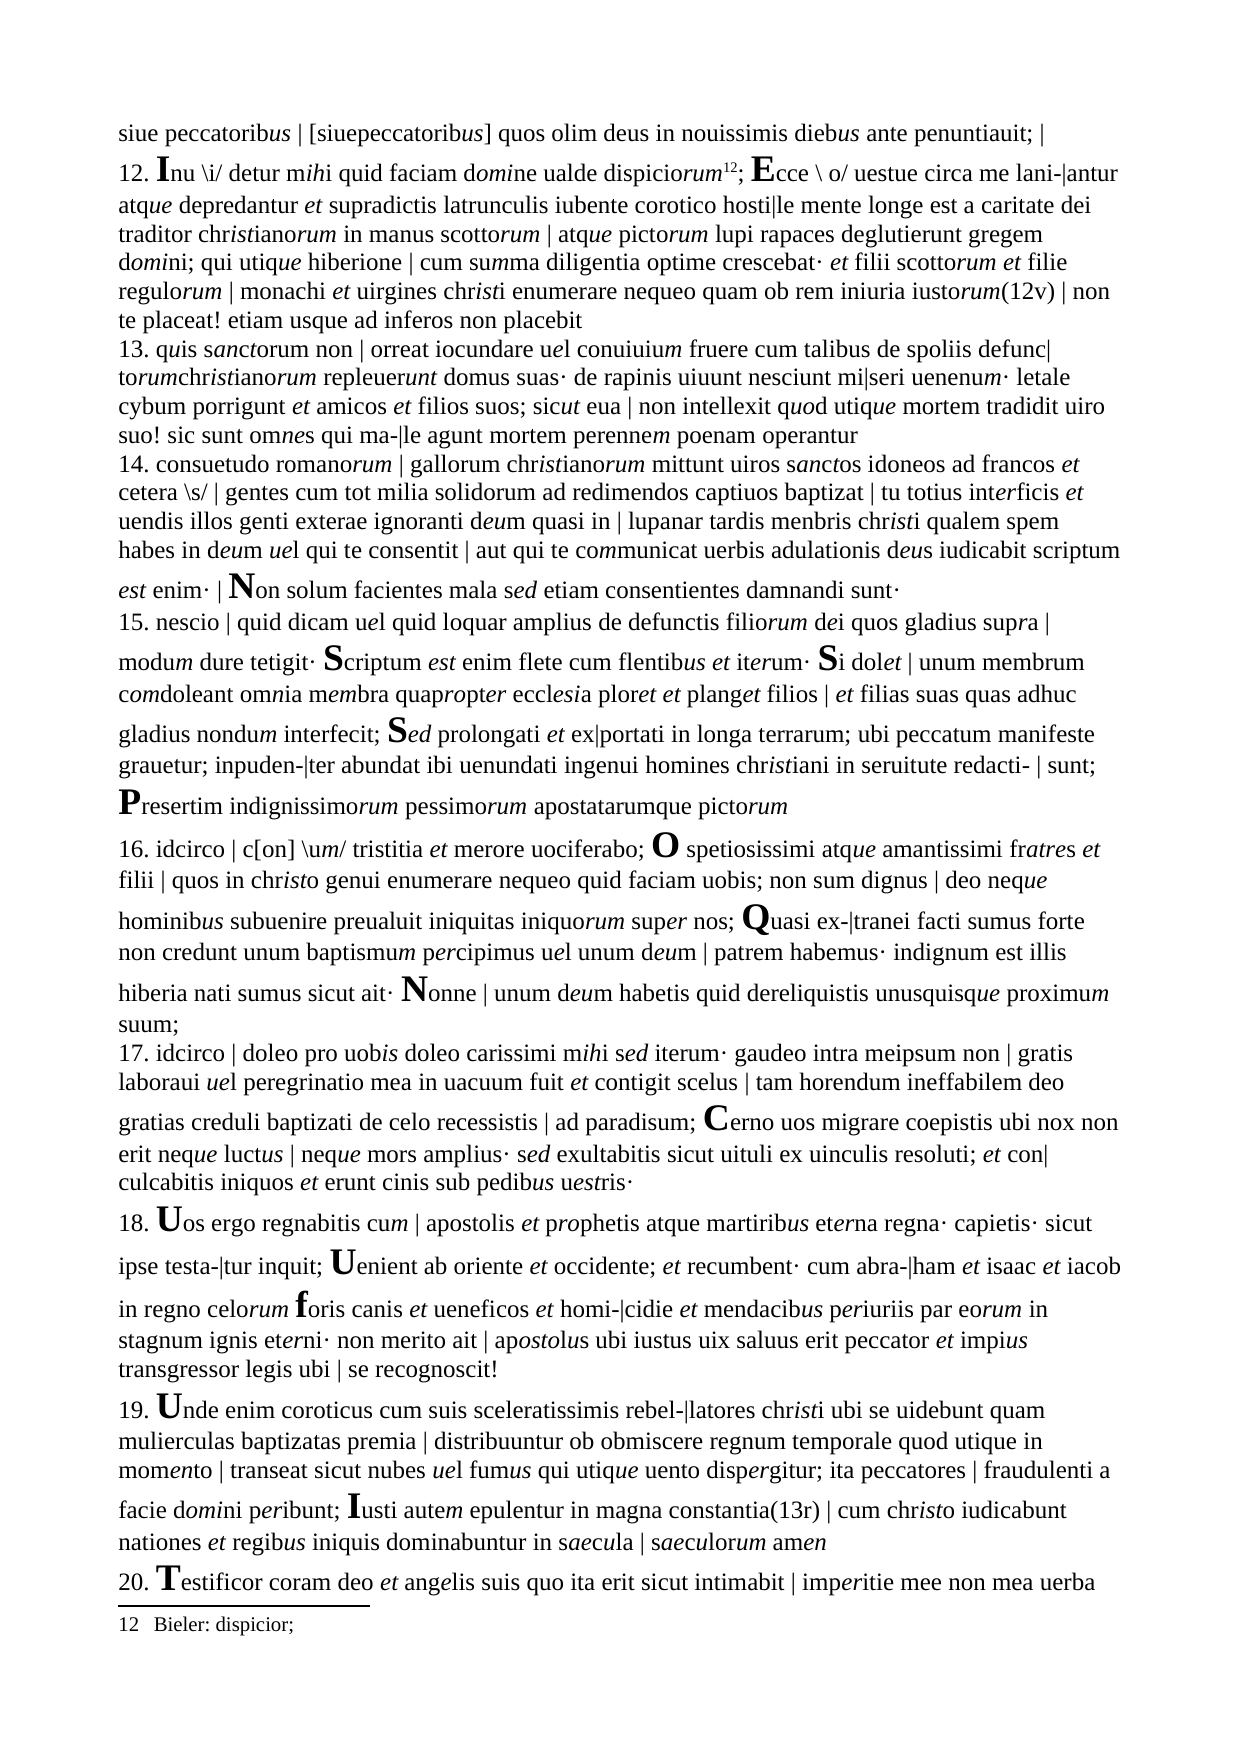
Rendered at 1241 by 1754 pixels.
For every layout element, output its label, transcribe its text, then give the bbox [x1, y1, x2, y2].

text 19. Unde enim coroticus cum suis sceleratissimis rebel-|latores christi ubi se uidebunt quam mulierculas baptizatas premia | distribuuntur ob obmiscere regnum temporale quod utique in momento | transeat sicut nubes uel fumus qui utique uento dispergitur; ita peccatores | fraudulenti a facie domini peribunt; Iusti autem epulentur in magna constantia(13r) | cum christo iudicabunt nationes et regibus iniquis dominabuntur in saecula | saeculorum amen [118, 1383, 1122, 1556]
text 20. Testificor coram deo et angelis suis quo ita erit sicut intimabit | imperitie mee non mea uerba [118, 1556, 1122, 1599]
text 15. nescio | quid dicam uel quid loquar amplius de defunctis filiorum dei quos gladius supra | modum dure tetigit· Scriptum est enim flete cum flentibus et iterum· Si dolet | unum membrum comdoleant omnia membra quapropter ecclesia ploret et planget filios | et filias suas quas adhuc gladius nondum interfecit; Sed prolongati et ex|portati in longa terrarum; ubi peccatum manifeste grauetur; inpuden-|ter abundat ibi uenundati ingenui homines christiani in seruitute redacti- | sunt; Presertim indignissimorum pessimorum apostatarumque pictorum [118, 607, 1122, 822]
text siue peccatoribus | [siuepeccatoribus] quos olim deus in nouissimis diebus ante penuntiauit; | [118, 118, 1122, 147]
text 14. consuetudo romanorum | gallorum christianorum mittunt uiros sanctos idoneos ad francos et cetera \s/ | gentes cum tot milia solidorum ad redimendos captiuos baptizat | tu totius interficis et uendis illos genti exterae ignoranti deum quasi in | lupanar tardis menbris christi qualem spem habes in deum uel qui te consentit | aut qui te communicat uerbis adulationis deus iudicabit scriptum est enim· | Non solum facientes mala sed etiam consentientes damnandi sunt· [118, 449, 1122, 607]
text Bieler: dispicior; [118, 1612, 1122, 1636]
text 18. Uos ergo regnabitis cum | apostolis et prophetis atque martiribus eterna regna· capietis· sicut ipse testa-|tur inquit; Uenient ab oriente et occidente; et recumbent· cum abra-|ham et isaac et iacob in regno celorum foris canis et ueneficos et homi-|cidie et mendacibus periuriis par eorum in stagnum ignis eterni· non merito ait | apostolus ubi iustus uix saluus erit peccator et impius transgressor legis ubi | se recognoscit! [118, 1196, 1122, 1383]
text 16. idcirco | c[on] \um/ tristitia et merore uociferabo; O spetiosissimi atque amantissimi fratres et filii | quos in christo genui enumerare nequeo quid faciam uobis; non sum dignus | deo neque hominibus subuenire preualuit iniquitas iniquorum super nos; Quasi ex-|tranei facti sumus forte non credunt unum baptismum percipimus uel unum deum | patrem habemus· indignum est illis hiberia nati sumus sicut ait· Nonne | unum deum habetis quid dereliquistis unusquisque proximum suum; [118, 822, 1122, 1038]
text 13. quis sanctorum non | orreat iocundare uel conuiuium fruere cum talibus de spoliis defunc|torumchristianorum repleuerunt domus suas· de rapinis uiuunt nesciunt mi|seri uenenum· letale cybum porrigunt et amicos et filios suos; sicut eua | non intellexit quod utique mortem tradidit uiro suo! sic sunt omnes qui ma-|le agunt mortem perennem poenam operantur [118, 334, 1122, 449]
text 17. idcirco | doleo pro uobis doleo carissimi mihi sed iterum· gaudeo intra meipsum non | gratis laboraui uel peregrinatio mea in uacuum fuit et contigit scelus | tam horendum ineffabilem deo gratias creduli baptizati de celo recessistis | ad paradisum; Cerno uos migrare coepistis ubi nox non erit neque luctus | neque mors amplius· sed exultabitis sicut uituli ex uinculis resoluti; et con|culcabitis iniquos et erunt cinis sub pedibus uestris· [118, 1038, 1122, 1196]
text 12. Inu \i/ detur mihi quid faciam domine ualde dispiciorum; Ecce \ o/ uestue circa me lani-|antur atque depredantur et supradictis latrunculis iubente corotico hosti|le mente longe est a caritate dei traditor christianorum in manus scottorum | atque pictorum lupi rapaces deglutierunt gregem domini; qui utique hiberione | cum summa diligentia optime crescebat· et filii scottorum et filie regulorum | monachi et uirgines christi enumerare nequeo quam ob rem iniuria iustorum(12v) | non te placeat! etiam usque ad inferos non placebit [118, 147, 1122, 334]
